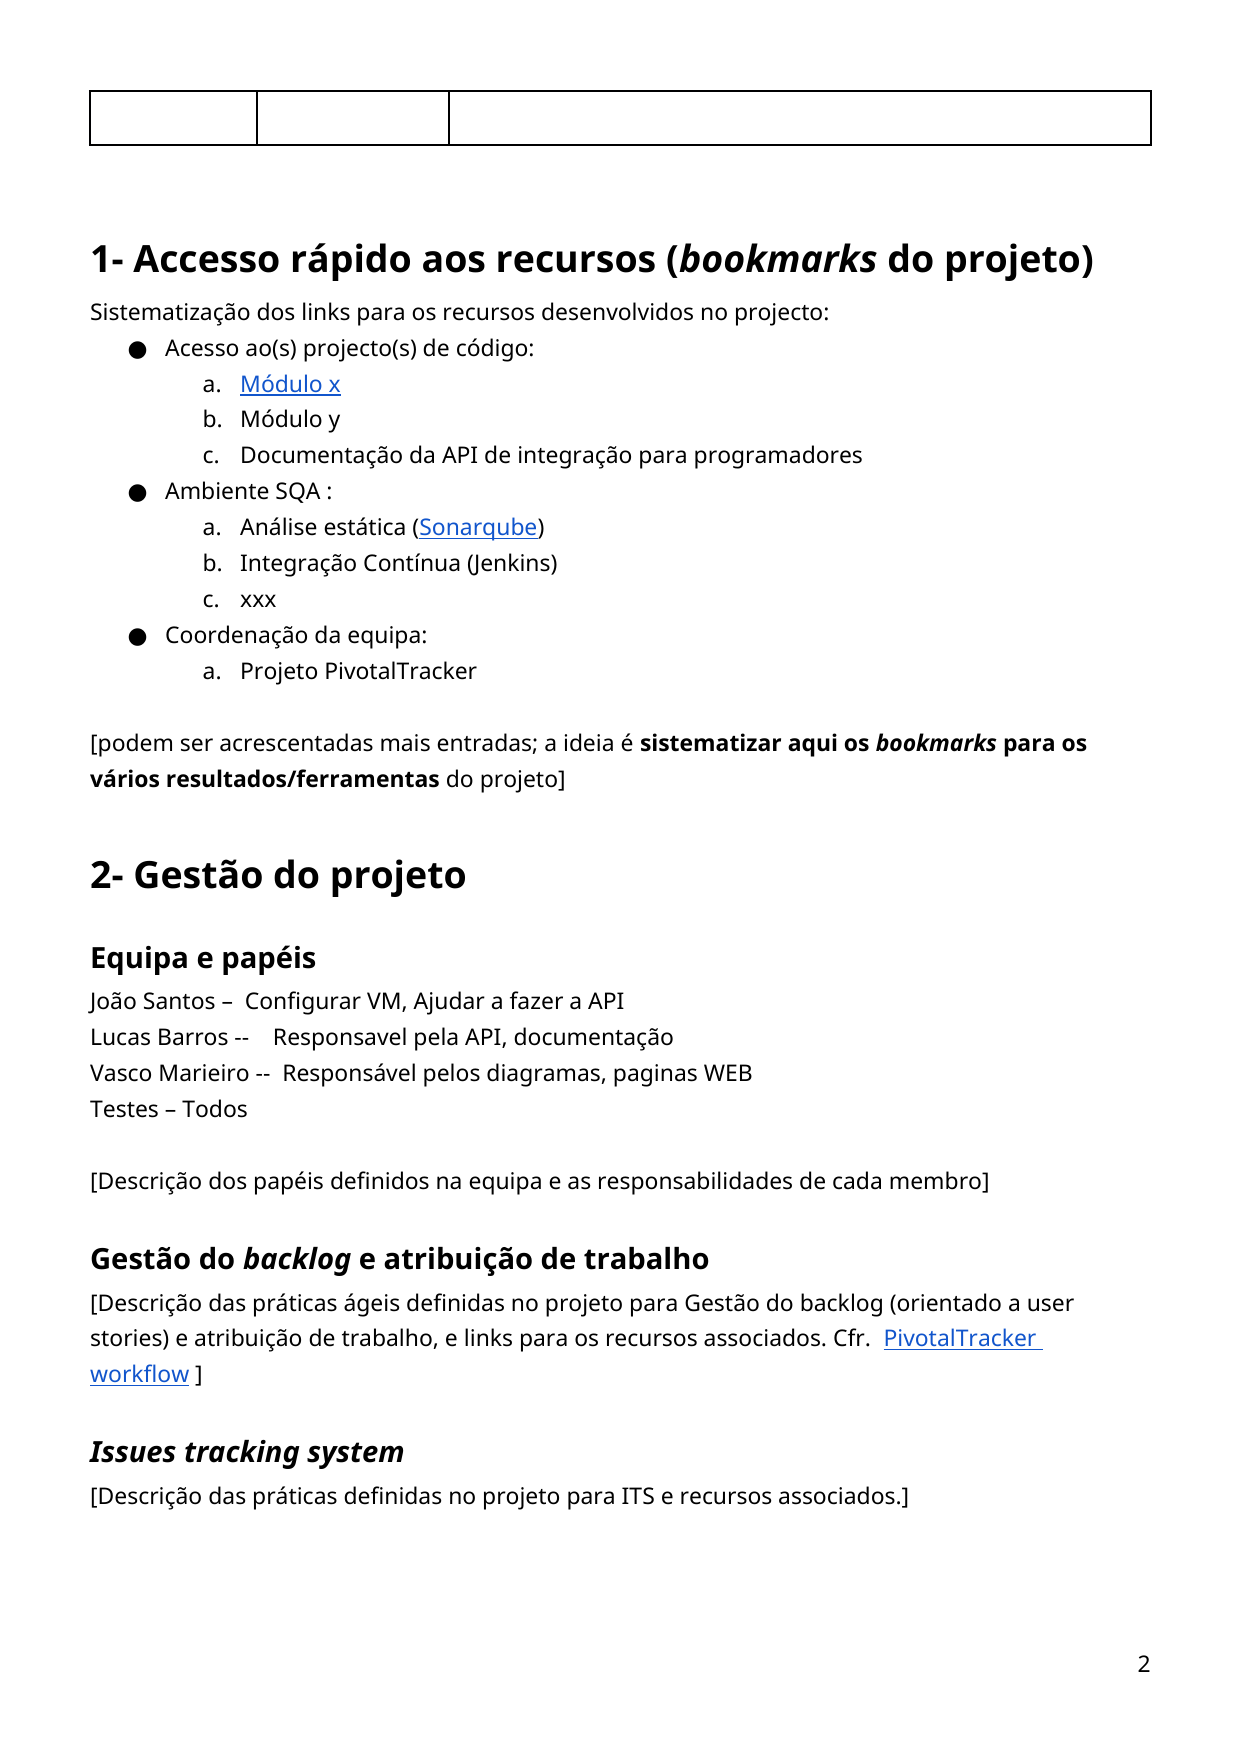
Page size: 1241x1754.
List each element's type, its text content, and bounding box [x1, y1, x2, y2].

text [Descrição dos papéis definidos na equipa e as responsabilidades de cada membro] [90, 1165, 1150, 1196]
text Testes – Todos [90, 1093, 1150, 1124]
list Projeto PivotalTracker [202, 655, 1150, 686]
table_cell [258, 92, 448, 144]
subtitle Gestão do backlog e atribuição de trabalho [90, 1238, 1150, 1278]
text [podem ser acrescentadas mais entradas; a ideia é sistematizar aqui os bookmarks para os vários resultados/ferramentas do projeto] [90, 727, 1150, 794]
table_cell [450, 92, 1150, 144]
text [Descrição das práticas ágeis definidas no projeto para Gestão do backlog (orientado a user stories) e atribuição de trabalho, e links para os recursos associados. Cfr. PivotalTracker workflow ] [90, 1286, 1150, 1389]
list Integração Contínua (Jenkins) [202, 547, 1150, 578]
subtitle 2- Gestão do projeto [90, 849, 1150, 900]
list xxx [202, 583, 1150, 614]
text [Descrição das práticas definidas no projeto para ITS e recursos associados.] [90, 1480, 1150, 1511]
list Acesso ao(s) projecto(s) de código: [127, 332, 1150, 363]
text Sistematização dos links para os recursos desenvolvidos no projecto: [90, 296, 1150, 327]
list Módulo y [202, 403, 1150, 435]
table_cell [91, 92, 256, 144]
list Análise estática (Sonarqube) [202, 511, 1150, 542]
subtitle Equipa e papéis [90, 937, 1150, 977]
text Lucas Barros -- Responsavel pela API, documentação [90, 1021, 1150, 1052]
text João Santos – Configurar VM, Ajudar a fazer a API [90, 985, 1150, 1017]
list Coordenação da equipa: [127, 619, 1150, 650]
subtitle 1- Accesso rápido aos recursos (bookmarks do projeto) [90, 232, 1150, 283]
text Vasco Marieiro -- Responsável pelos diagramas, paginas WEB [90, 1057, 1150, 1088]
subtitle Issues tracking system [90, 1432, 1150, 1471]
list Módulo x [202, 367, 1150, 399]
list Documentação da API de integração para programadores [202, 439, 1150, 471]
list Ambiente SQA : [127, 475, 1150, 507]
